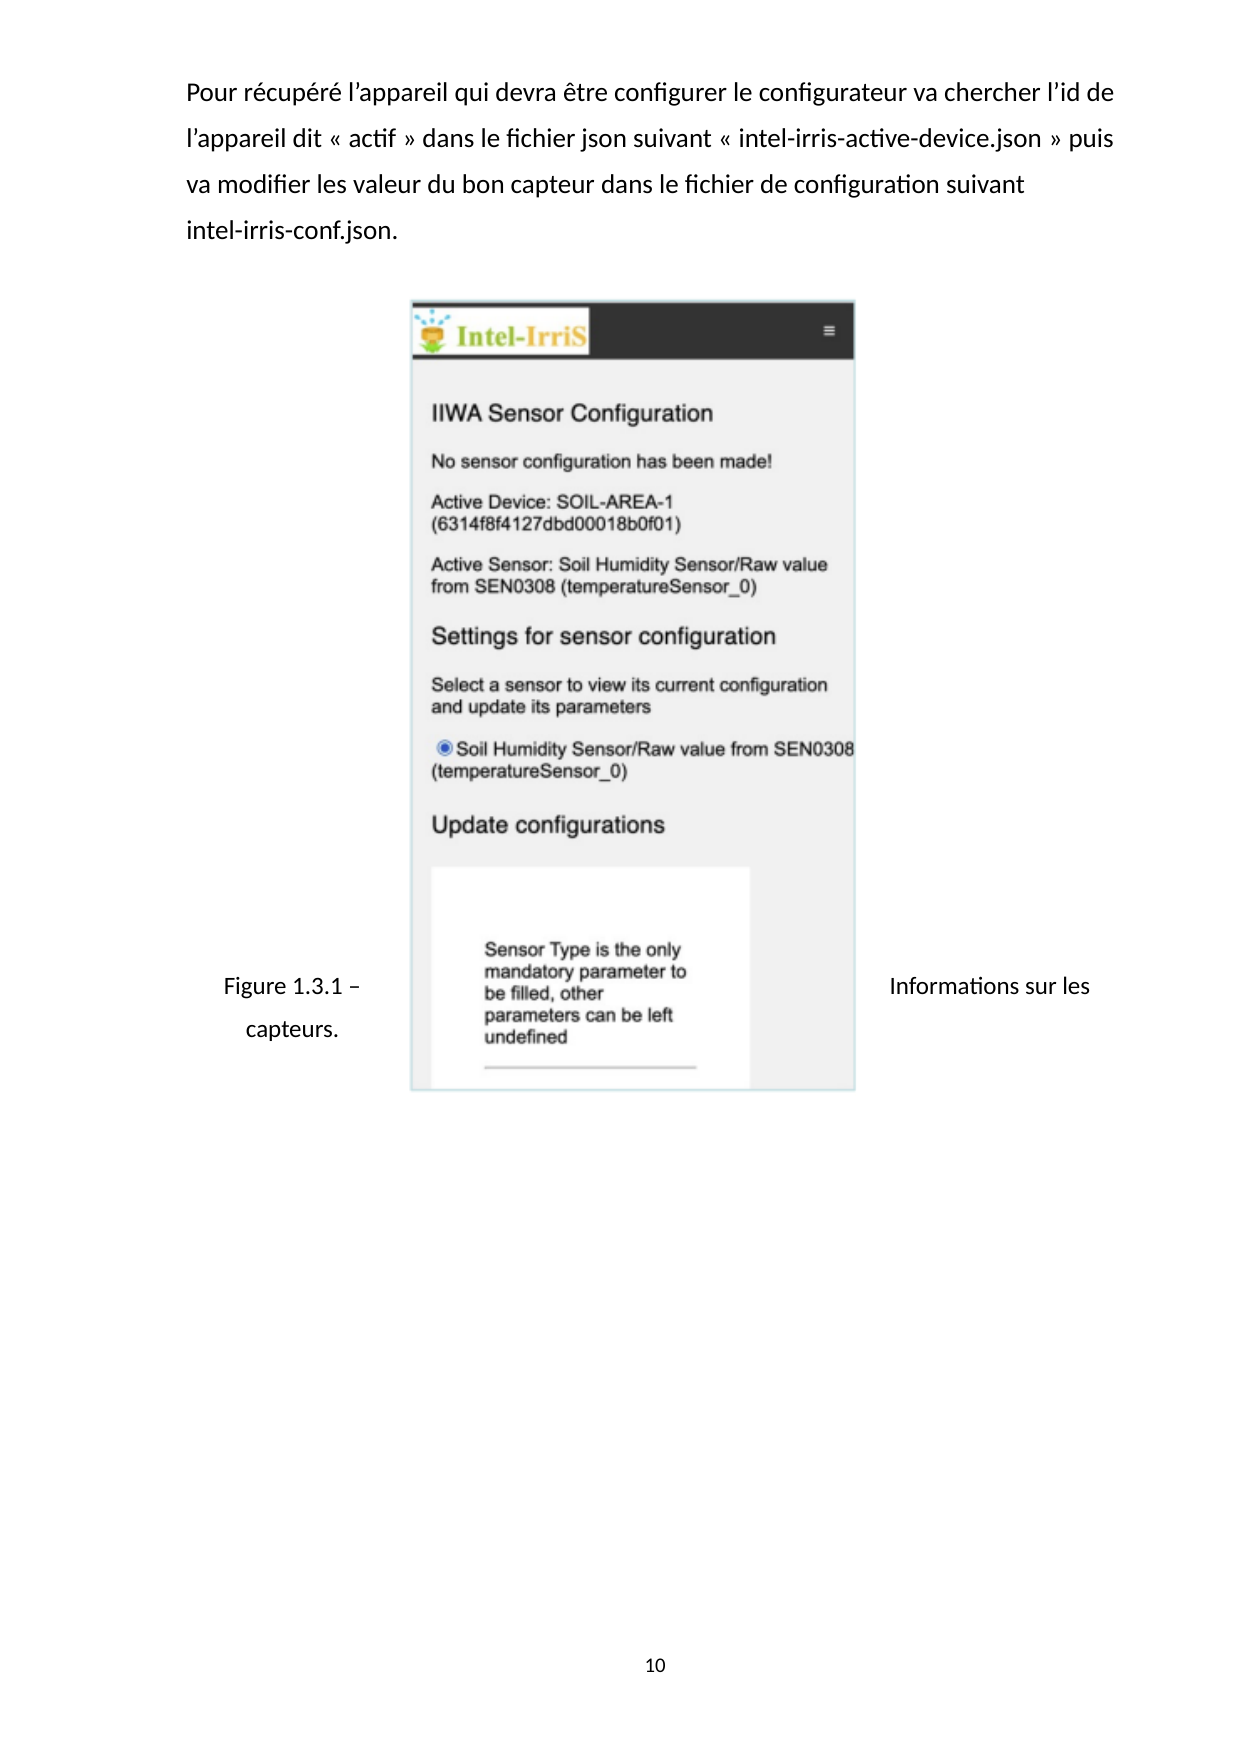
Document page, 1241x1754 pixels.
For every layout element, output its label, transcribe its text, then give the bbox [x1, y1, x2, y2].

text Figure 1.3.1 – Informations sur les capteurs. [186, 970, 398, 1043]
text Pour récupéré l’appareil qui devra être configurer le configurateur va chercher l’id de l’appareil dit « actif » dans le fichier json suivant « intel-irris-active-device.json » puis va modifier les valeur du bon capteur dans le fichier de configuration suivant intel-irris-conf.json. [186, 75, 1123, 246]
picture [398, 295, 857, 1096]
text Figure 1.3.1 – Informations sur les capteurs. [857, 970, 1123, 1043]
